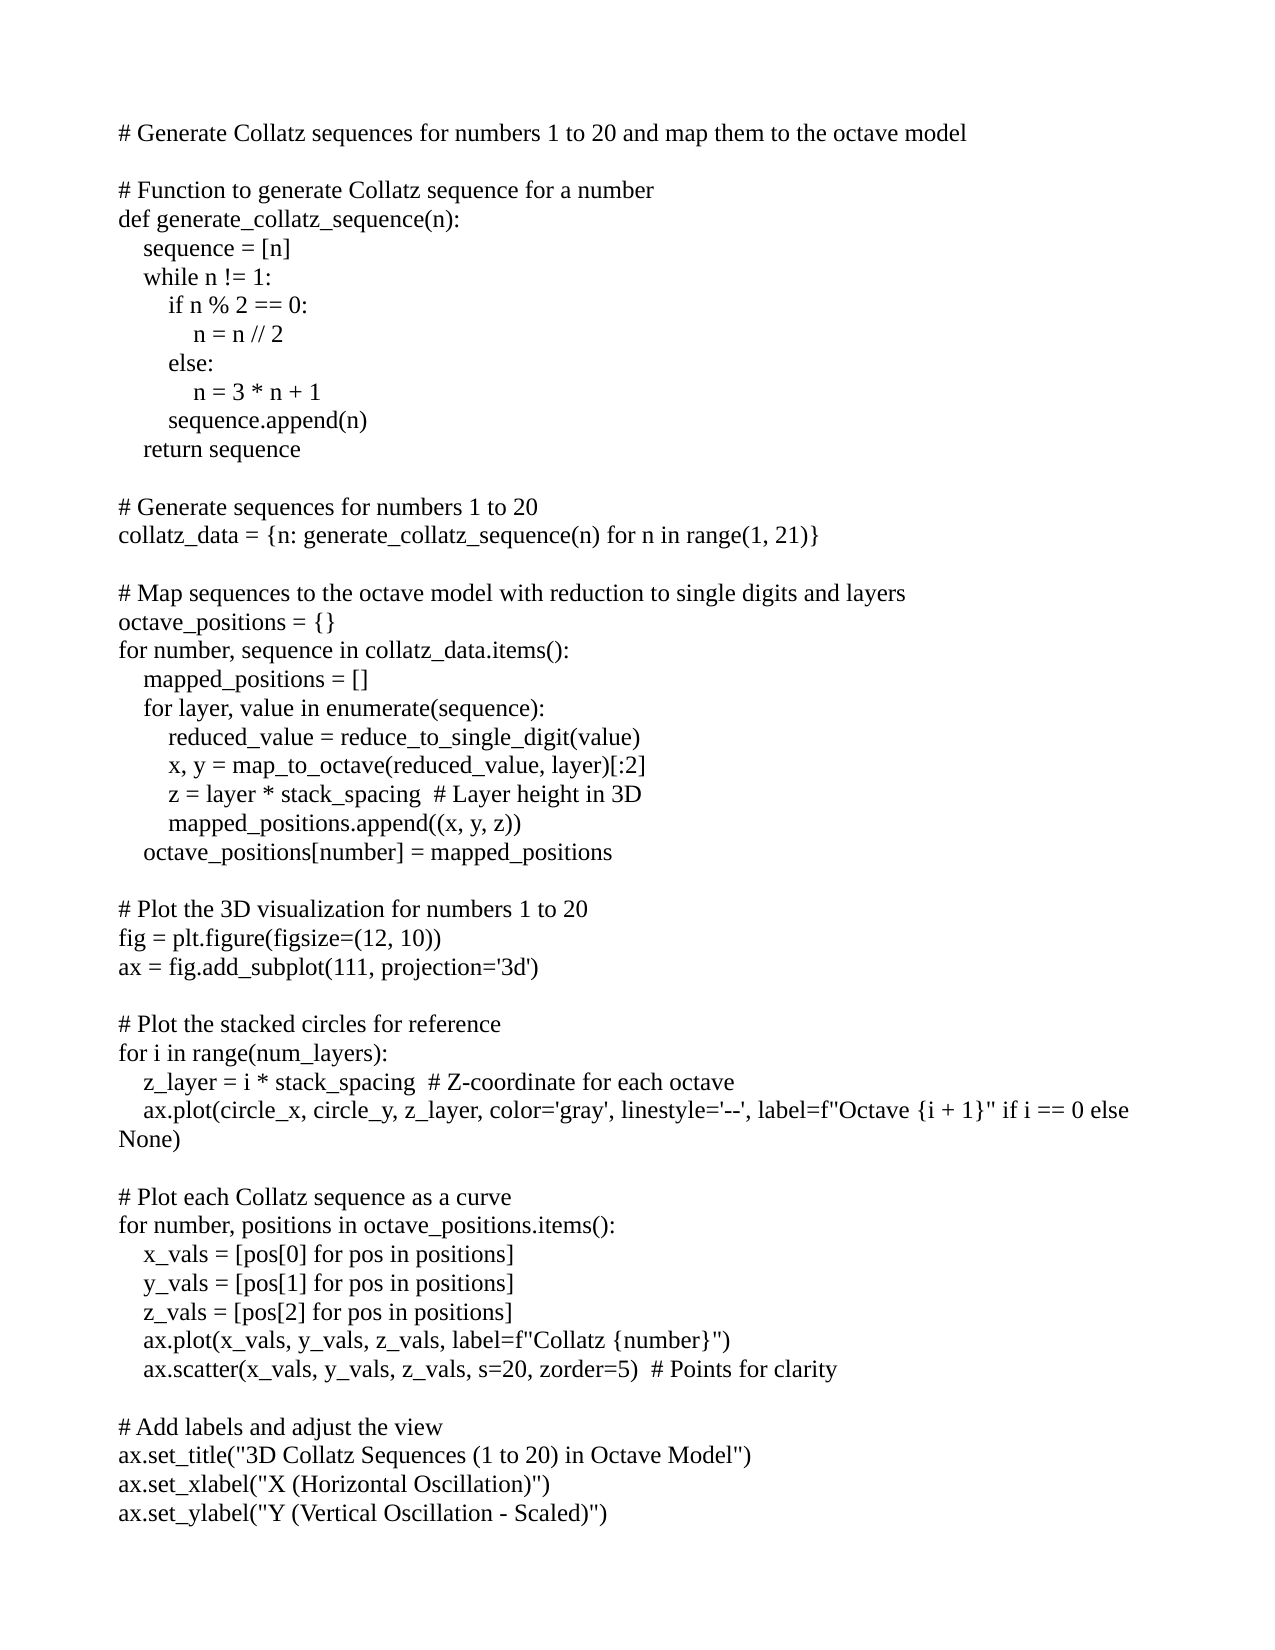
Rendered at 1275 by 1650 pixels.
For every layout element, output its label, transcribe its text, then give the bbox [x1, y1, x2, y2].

text # Add labels and adjust the view [118, 1412, 1157, 1441]
text sequence.append(n) [118, 406, 1157, 434]
text ax.set_title("3D Collatz Sequences (1 to 20) in Octave Model") [118, 1441, 1157, 1469]
text return sequence [118, 434, 1157, 463]
text mapped_positions = [] [118, 664, 1157, 693]
text for number, positions in octave_positions.items(): [118, 1211, 1157, 1239]
text # Function to generate Collatz sequence for a number [118, 176, 1157, 204]
text # Plot each Collatz sequence as a curve [118, 1182, 1157, 1211]
text x, y = map_to_octave(reduced_value, layer)[:2] [118, 751, 1157, 779]
text for i in range(num_layers): [118, 1038, 1157, 1067]
text # Plot the stacked circles for reference [118, 1009, 1157, 1038]
text for number, sequence in collatz_data.items(): [118, 636, 1157, 664]
text y_vals = [pos[1] for pos in positions] [118, 1268, 1157, 1297]
text # Map sequences to the octave model with reduction to single digits and layers [118, 578, 1157, 607]
text n = 3 * n + 1 [118, 377, 1157, 406]
text octave_positions = {} [118, 607, 1157, 636]
text ax.plot(x_vals, y_vals, z_vals, label=f"Collatz {number}") [118, 1326, 1157, 1354]
text x_vals = [pos[0] for pos in positions] [118, 1239, 1157, 1268]
text else: [118, 348, 1157, 377]
text ax.plot(circle_x, circle_y, z_layer, color='gray', linestyle='--', label=f"Octave {i + 1}" if i == 0 else None) [118, 1096, 1157, 1153]
text ax = fig.add_subplot(111, projection='3d') [118, 952, 1157, 981]
text ax.scatter(x_vals, y_vals, z_vals, s=20, zorder=5) # Points for clarity [118, 1354, 1157, 1383]
text collatz_data = {n: generate_collatz_sequence(n) for n in range(1, 21)} [118, 521, 1157, 549]
text for layer, value in enumerate(sequence): [118, 693, 1157, 722]
text reduced_value = reduce_to_single_digit(value) [118, 722, 1157, 751]
text z_vals = [pos[2] for pos in positions] [118, 1297, 1157, 1326]
text ax.set_ylabel("Y (Vertical Oscillation - Scaled)") [118, 1498, 1157, 1527]
text n = n // 2 [118, 319, 1157, 348]
text # Generate sequences for numbers 1 to 20 [118, 492, 1157, 521]
text mapped_positions.append((x, y, z)) [118, 808, 1157, 837]
text z_layer = i * stack_spacing # Z-coordinate for each octave [118, 1067, 1157, 1096]
text # Plot the 3D visualization for numbers 1 to 20 [118, 894, 1157, 923]
text if n % 2 == 0: [118, 291, 1157, 319]
text sequence = [n] [118, 233, 1157, 262]
text def generate_collatz_sequence(n): [118, 204, 1157, 233]
text z = layer * stack_spacing # Layer height in 3D [118, 779, 1157, 808]
text # Generate Collatz sequences for numbers 1 to 20 and map them to the octave model [118, 118, 1157, 147]
text ax.set_xlabel("X (Horizontal Oscillation)") [118, 1469, 1157, 1498]
text fig = plt.figure(figsize=(12, 10)) [118, 923, 1157, 952]
text octave_positions[number] = mapped_positions [118, 837, 1157, 866]
text while n != 1: [118, 262, 1157, 291]
